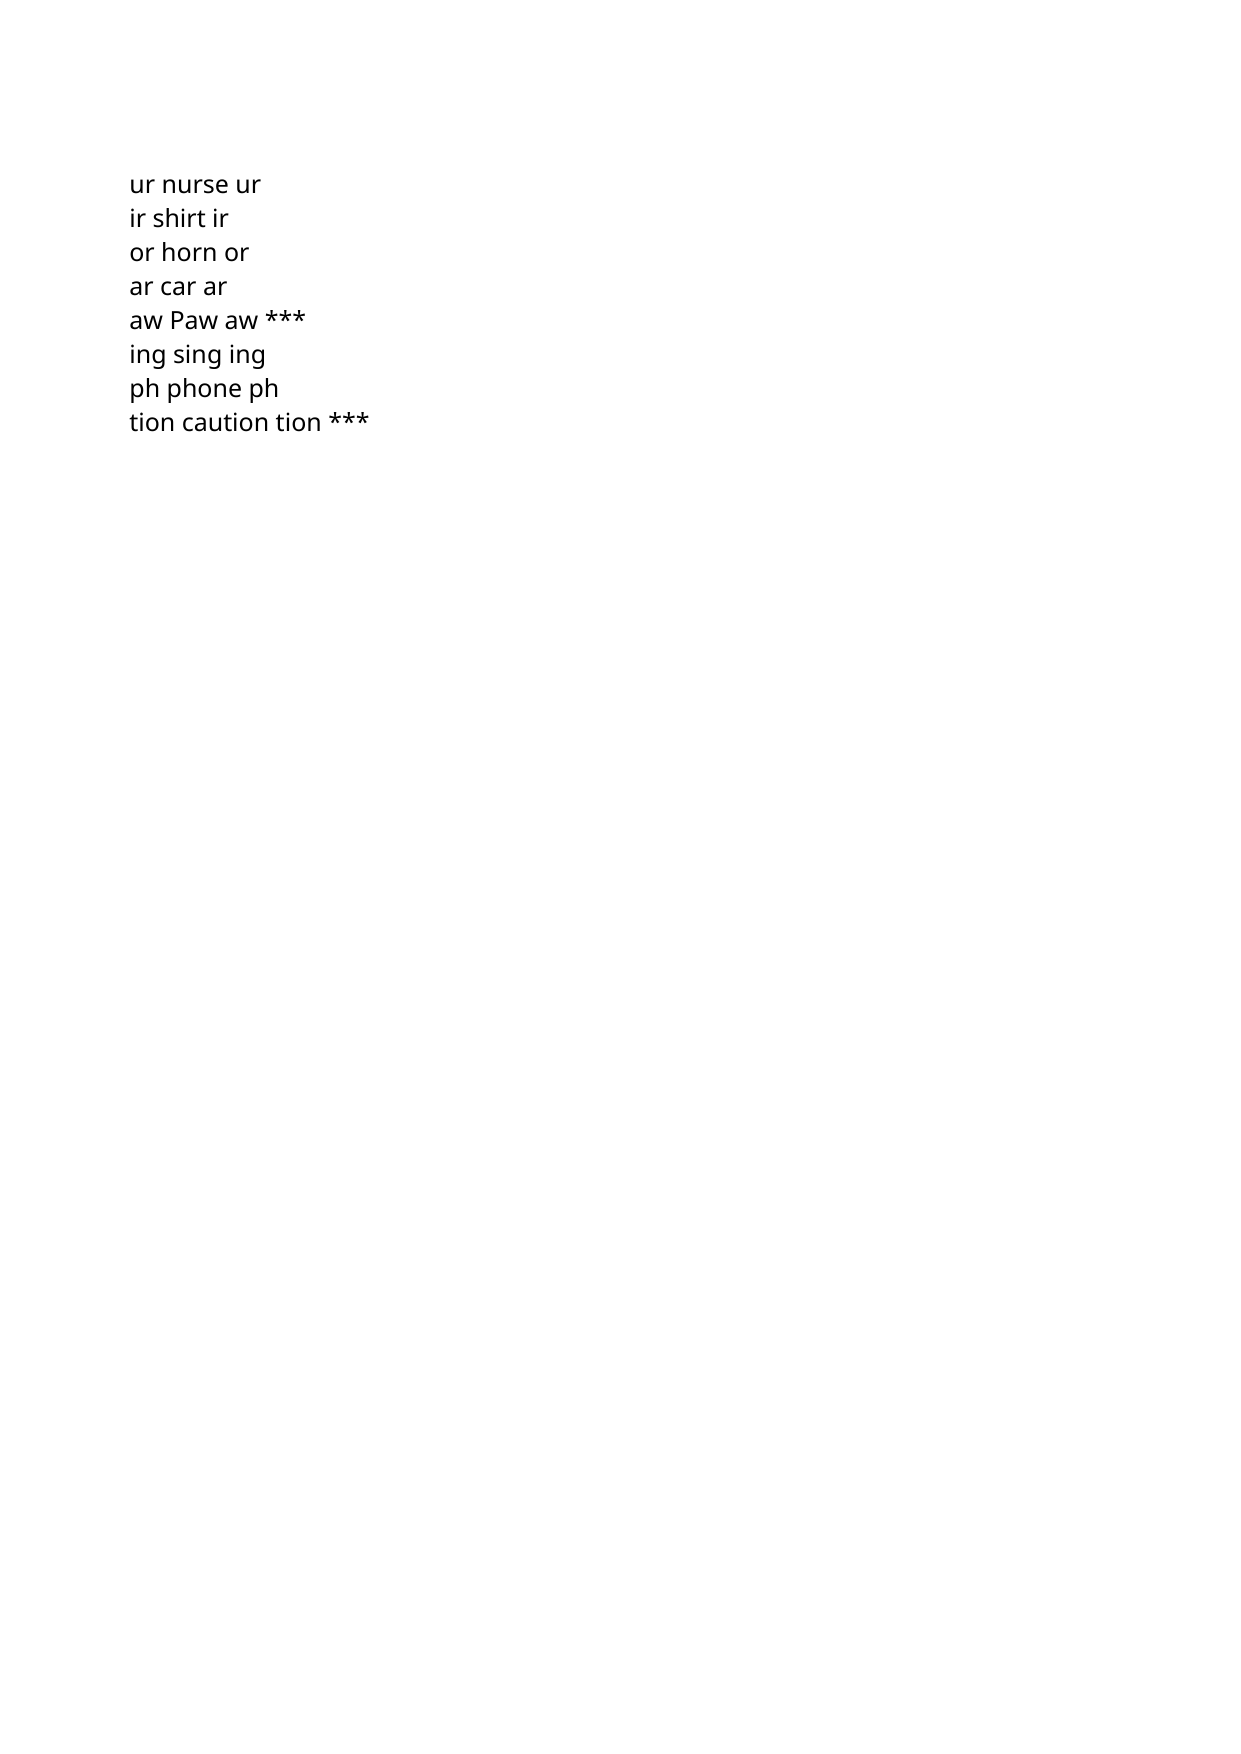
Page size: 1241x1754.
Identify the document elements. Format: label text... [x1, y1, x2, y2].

text ir shirt ir [129, 201, 1111, 234]
text ing sing ing [129, 337, 1111, 371]
text aw Paw aw *** [129, 303, 1111, 337]
text or horn or [129, 234, 1111, 269]
text ur nurse ur [129, 166, 1111, 201]
text ar car ar [129, 269, 1111, 303]
text ph phone ph [129, 371, 1111, 405]
text tion caution tion *** [129, 405, 1111, 439]
